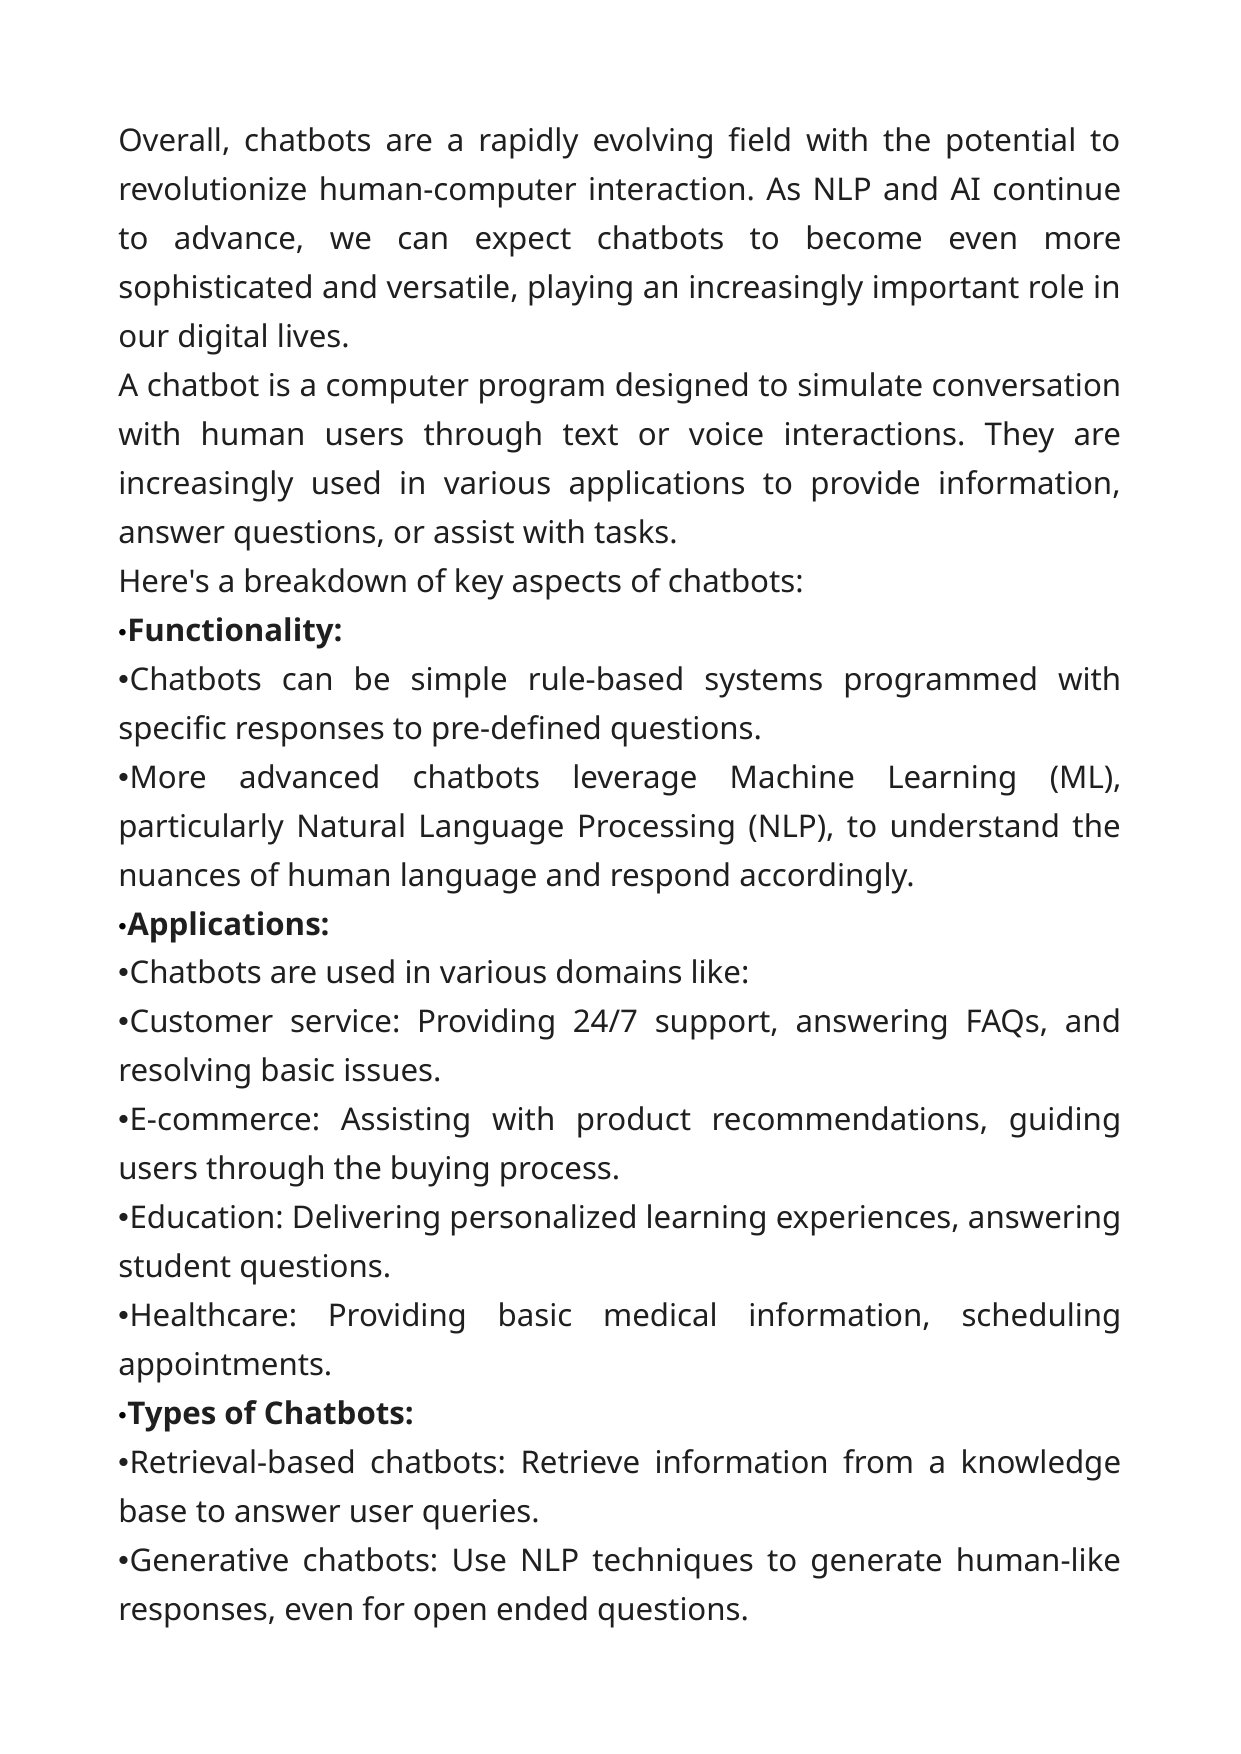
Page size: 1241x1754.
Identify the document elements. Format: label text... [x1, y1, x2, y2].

list More advanced chatbots leverage Machine Learning (ML), particularly Natural Language Processing (NLP), to understand the nuances of human language and respond accordingly. [118, 754, 1122, 895]
list Healthcare: Providing basic medical information, scheduling appointments. [118, 1293, 1122, 1385]
list Chatbots can be simple rule-based systems programmed with specific responses to pre-defined questions. [118, 657, 1122, 748]
list Chatbots are used in various domains like: [118, 950, 1122, 993]
text A chatbot is a computer program designed to simulate conversation with human users through text or voice interactions. They are increasingly used in various applications to provide information, answer questions, or assist with tasks. [118, 363, 1122, 552]
list Customer service: Providing 24/7 support, answering FAQs, and resolving basic issues. [118, 999, 1122, 1091]
text Here's a breakdown of key aspects of chatbots: [118, 559, 1122, 601]
list Generative chatbots: Use NLP techniques to generate human-like responses, even for open ended questions. [118, 1538, 1122, 1629]
text Overall, chatbots are a rapidly evolving field with the potential to revolutionize human-computer interaction. As NLP and AI continue to advance, we can expect chatbots to become even more sophisticated and versatile, playing an increasingly important role in our digital lives. [118, 118, 1122, 357]
list Education: Delivering personalized learning experiences, answering student questions. [118, 1195, 1122, 1287]
list Applications: [118, 901, 1122, 944]
list Types of Chatbots: [118, 1391, 1122, 1434]
list Retrieval-based chatbots: Retrieve information from a knowledge base to answer user queries. [118, 1440, 1122, 1532]
list E-commerce: Assisting with product recommendations, guiding users through the buying process. [118, 1097, 1122, 1189]
list Functionality: [118, 608, 1122, 650]
